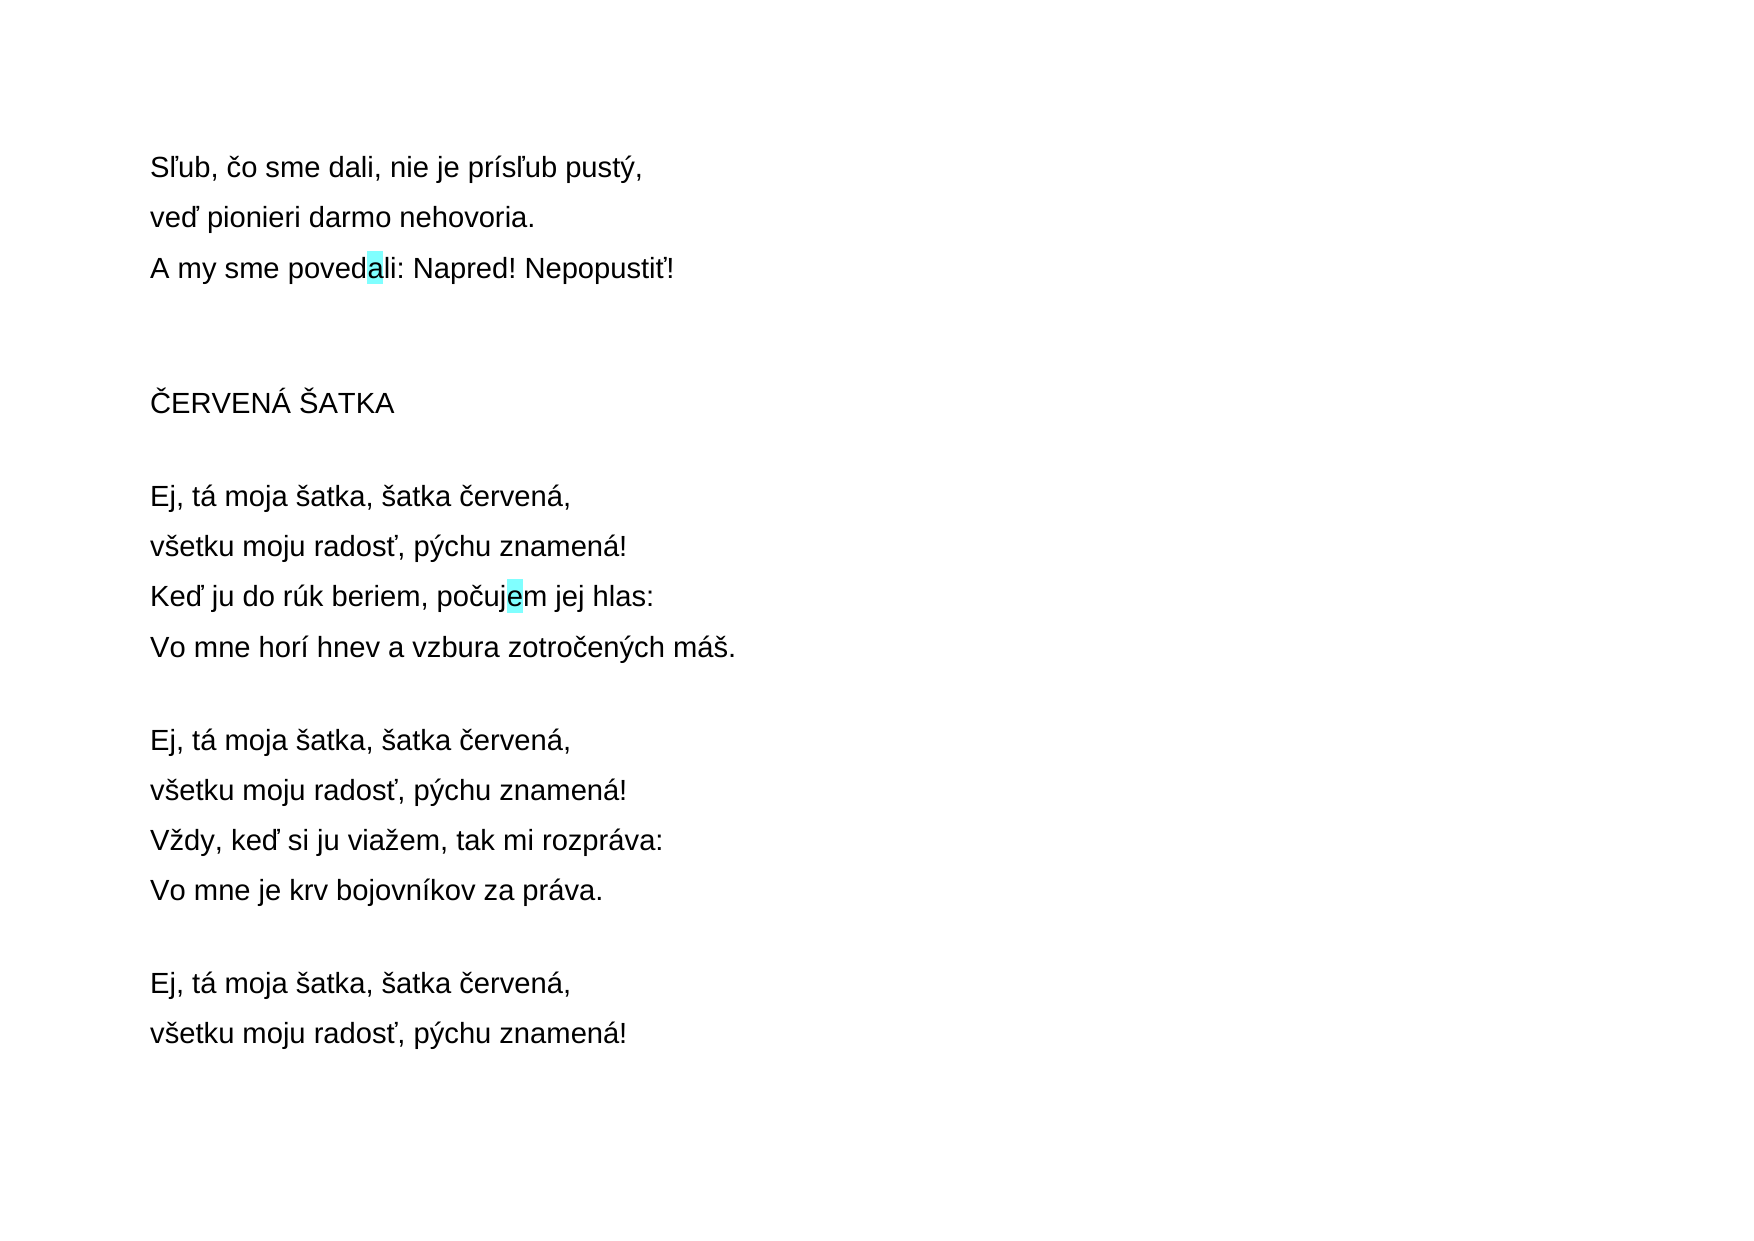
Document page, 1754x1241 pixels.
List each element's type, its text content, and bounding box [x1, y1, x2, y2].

text všetku moju radosť, pýchu znamená! [150, 1017, 1243, 1050]
text Ej, tá moja šatka, šatka červená, [150, 966, 1243, 1000]
text Keď ju do rúk beriem, počujem jej hlas: [150, 579, 1243, 613]
text Vo mne je krv bojovníkov za práva. [150, 873, 1243, 907]
text Vždy, keď si ju viažem, tak mi rozpráva: [150, 823, 1243, 857]
text Sľub, čo sme dali, nie je prísľub pustý, [150, 150, 1243, 183]
text Ej, tá moja šatka, šatka červená, [150, 479, 1243, 512]
text A my sme povedali: Napred! Nepopustiť! [150, 251, 1243, 284]
text Ej, tá moja šatka, šatka červená, [150, 722, 1243, 756]
text veď pionieri darmo nehovoria. [150, 200, 1243, 234]
text ČERVENÁ ŠATKA [150, 386, 1243, 419]
text všetku moju radosť, pýchu znamená! [150, 529, 1243, 563]
text všetku moju radosť, pýchu znamená! [150, 773, 1243, 806]
text Vo mne horí hnev a vzbura zotročených máš. [150, 630, 1243, 663]
